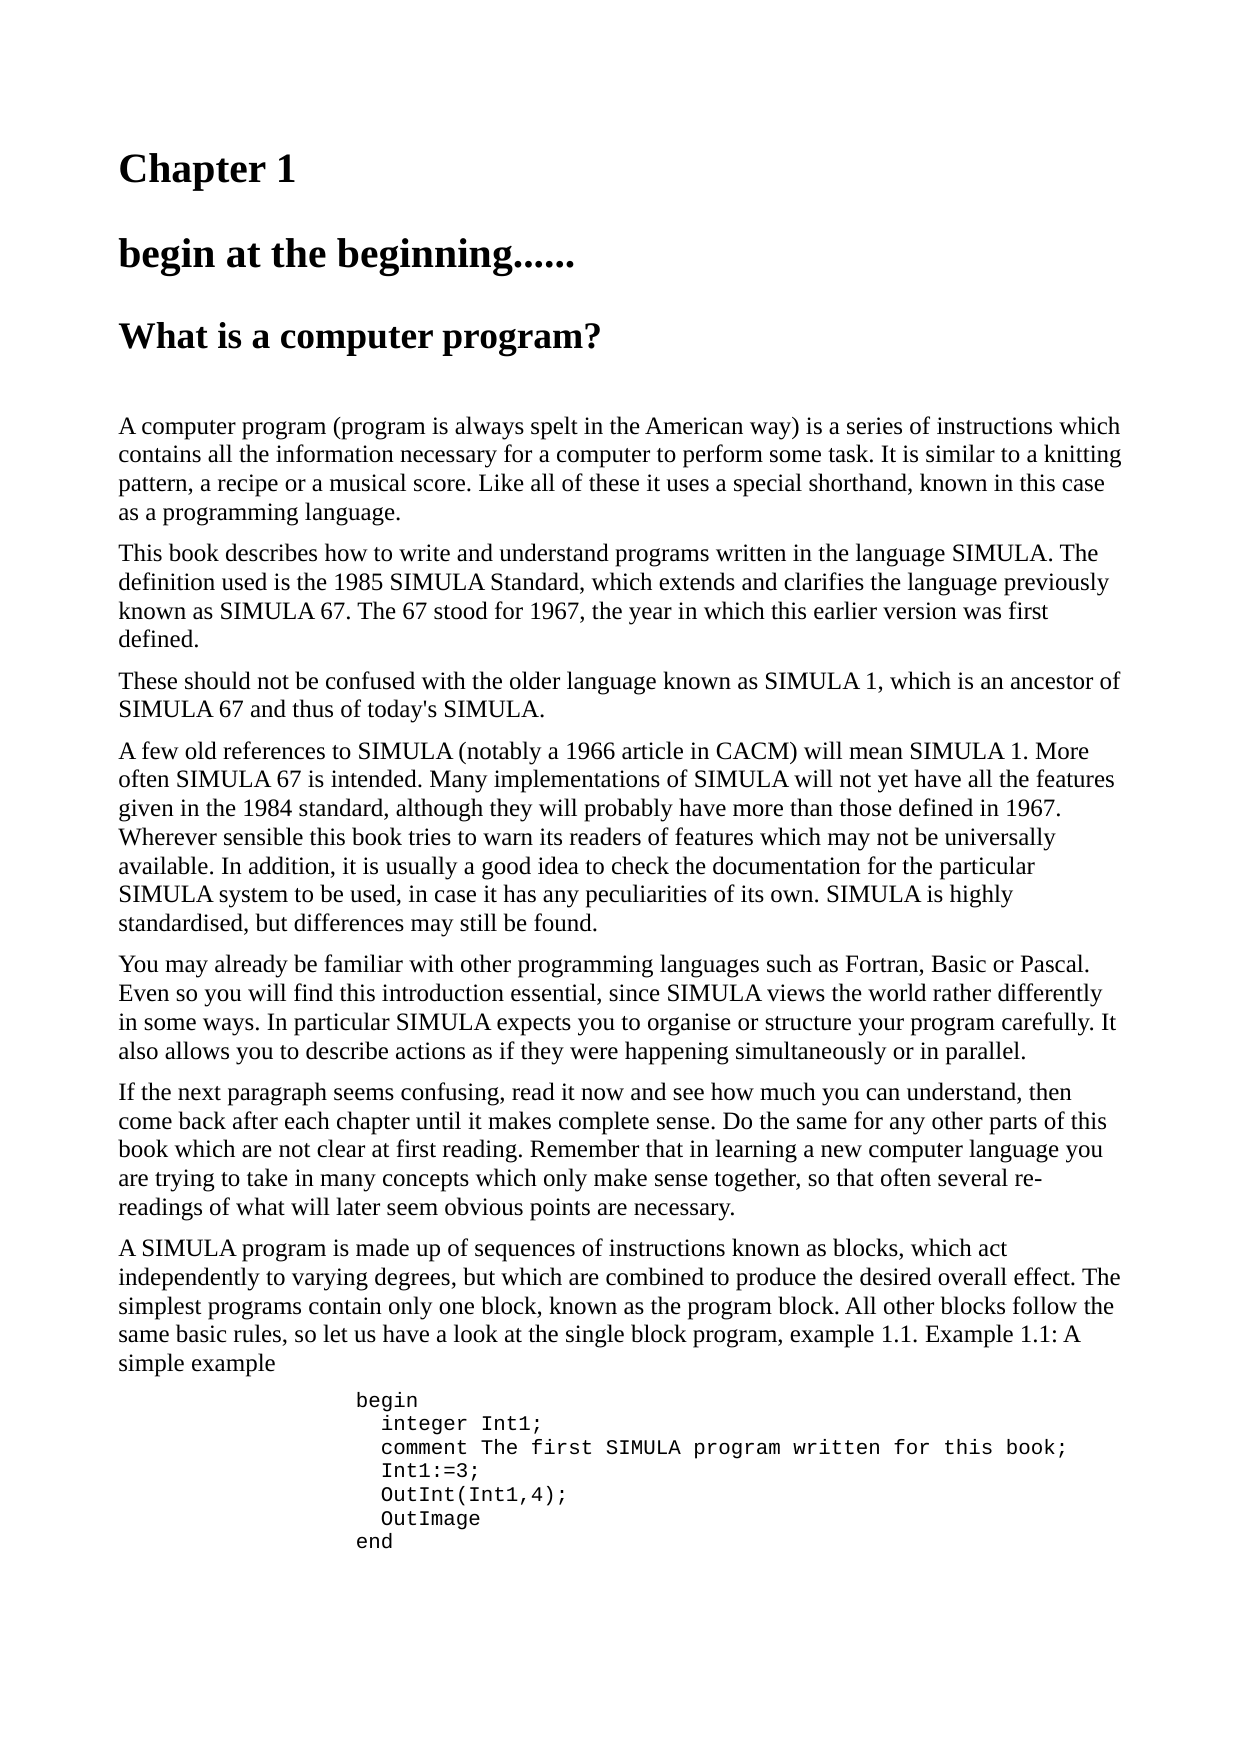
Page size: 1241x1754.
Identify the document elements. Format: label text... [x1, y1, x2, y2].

text begin [118, 1389, 1122, 1413]
text A few old references to SIMULA (notably a 1966 article in CACM) will mean SIMULA 1. More often SIMULA 67 is intended. Many implementations of SIMULA will not yet have all the features given in the 1984 standard, although they will probably have more than those defined in 1967. Wherever sensible this book tries to warn its readers of features which may not be universally available. In addition, it is usually a good idea to check the documentation for the particular SIMULA system to be used, in case it has any peculiarities of its own. SIMULA is highly standardised, but differences may still be found. [118, 736, 1122, 937]
text integer Int1; [118, 1413, 1122, 1437]
text end [118, 1531, 1122, 1555]
text This book describes how to write and understand programs written in the language SIMULA. The definition used is the 1985 SIMULA Standard, which extends and clarifies the language previously known as SIMULA 67. The 67 stood for 1967, the year in which this earlier version was first defined. [118, 538, 1122, 653]
text comment The first SIMULA program written for this book; [118, 1437, 1122, 1461]
subtitle begin at the beginning...... [118, 228, 1122, 276]
text A computer program (program is always spelt in the American way) is a series of instructions which contains all the information necessary for a computer to perform some task. It is similar to a knitting pattern, a recipe or a musical score. Like all of these it uses a special shorthand, known in this case as a programming language. [118, 411, 1122, 526]
text These should not be confused with the older language known as SIMULA 1, which is an ancestor of SIMULA 67 and thus of today's SIMULA. [118, 666, 1122, 723]
text Int1:=3; [118, 1461, 1122, 1484]
subtitle Chapter 1 [118, 143, 1122, 191]
text You may already be familiar with other programming languages such as Fortran, Basic or Pascal. Even so you will find this introduction essential, since SIMULA views the world rather differently in some ways. In particular SIMULA expects you to organise or structure your program carefully. It also allows you to describe actions as if they were happening simultaneously or in parallel. [118, 949, 1122, 1064]
subtitle What is a computer program? [118, 314, 1122, 357]
text If the next paragraph seems confusing, read it now and see how much you can understand, then come back after each chapter until it makes complete sense. Do the same for any other parts of this book which are not clear at first reading. Remember that in learning a new computer language you are trying to take in many concepts which only make sense together, so that often several re-readings of what will later seem obvious points are necessary. [118, 1077, 1122, 1221]
text OutImage [118, 1508, 1122, 1531]
text A SIMULA program is made up of sequences of instructions known as blocks, which act independently to varying degrees, but which are combined to produce the desired overall effect. The simplest programs contain only one block, known as the program block. All other blocks follow the same basic rules, so let us have a look at the single block program, example 1.1. Example 1.1: A simple example [118, 1233, 1122, 1377]
text OutInt(Int1,4); [118, 1484, 1122, 1508]
